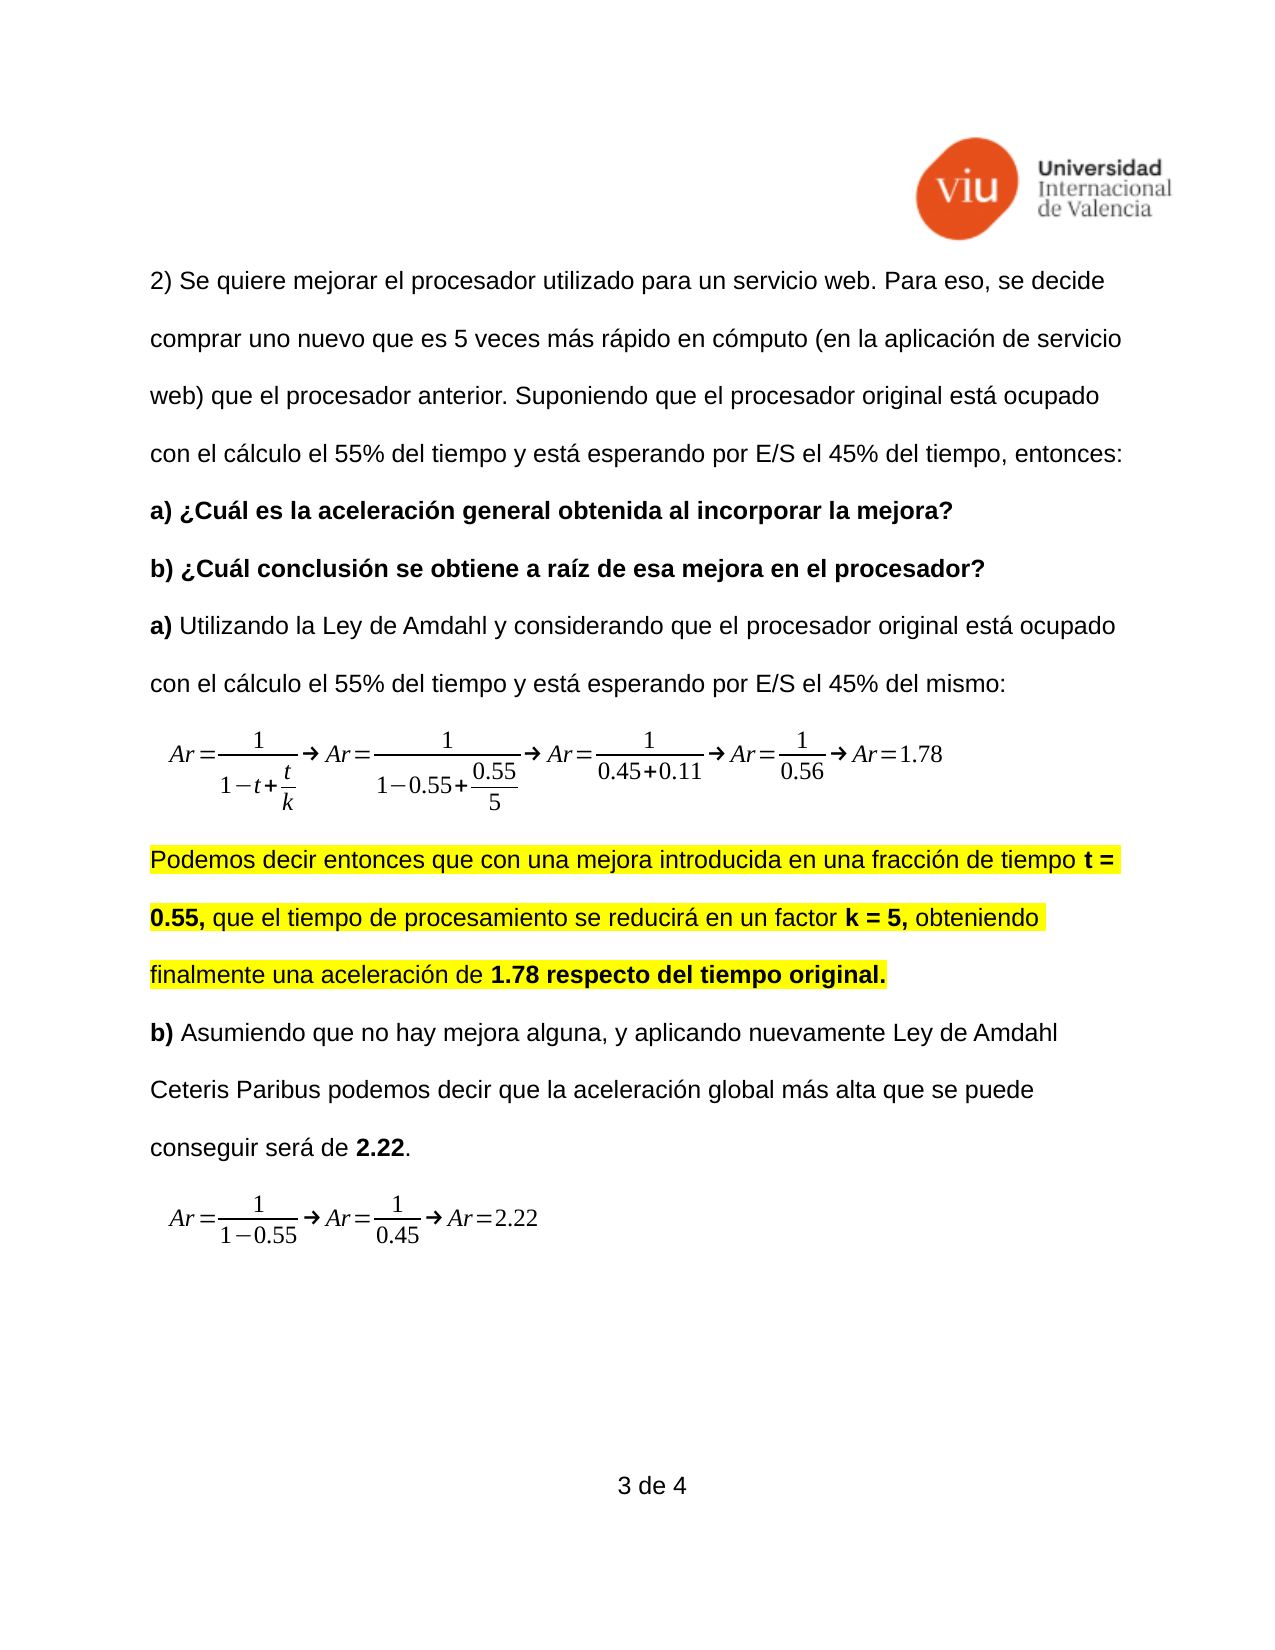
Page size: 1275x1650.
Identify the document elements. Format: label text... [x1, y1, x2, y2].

text b) ¿Cuál conclusión se obtiene a raíz de esa mejora en el procesador? [150, 554, 1125, 582]
text a) ¿Cuál es la aceleración general obtenida al incorporar la mejora? [150, 496, 1125, 525]
picture [913, 134, 1175, 245]
text 2) Se quiere mejorar el procesador utilizado para un servicio web. Para eso, se decide comprar uno nuevo que es 5 veces más rápido en cómputo (en la aplicación de servicio web) que el procesador anterior. Suponiendo que el procesador original está ocupado con el cálculo el 55% del tiempo y está esperando por E/S el 45% del tiempo, entonces: [150, 266, 1125, 467]
text Podemos decir entonces que con una mejora introducida en una fracción de tiempo t = 0.55, que el tiempo de procesamiento se reducirá en un factor k = 5, obteniendo finalmente una aceleración de 1.78 respecto del tiempo original. [150, 845, 1125, 989]
text a) Utilizando la Ley de Amdahl y considerando que el procesador original está ocupado con el cálculo el 55% del tiempo y está esperando por E/S el 45% del mismo: [150, 611, 1125, 697]
text b) Asumiendo que no hay mejora alguna, y aplicando nuevamente Ley de Amdahl Ceteris Paribus podemos decir que la aceleración global más alta que se puede conseguir será de 2.22. [150, 1018, 1125, 1161]
